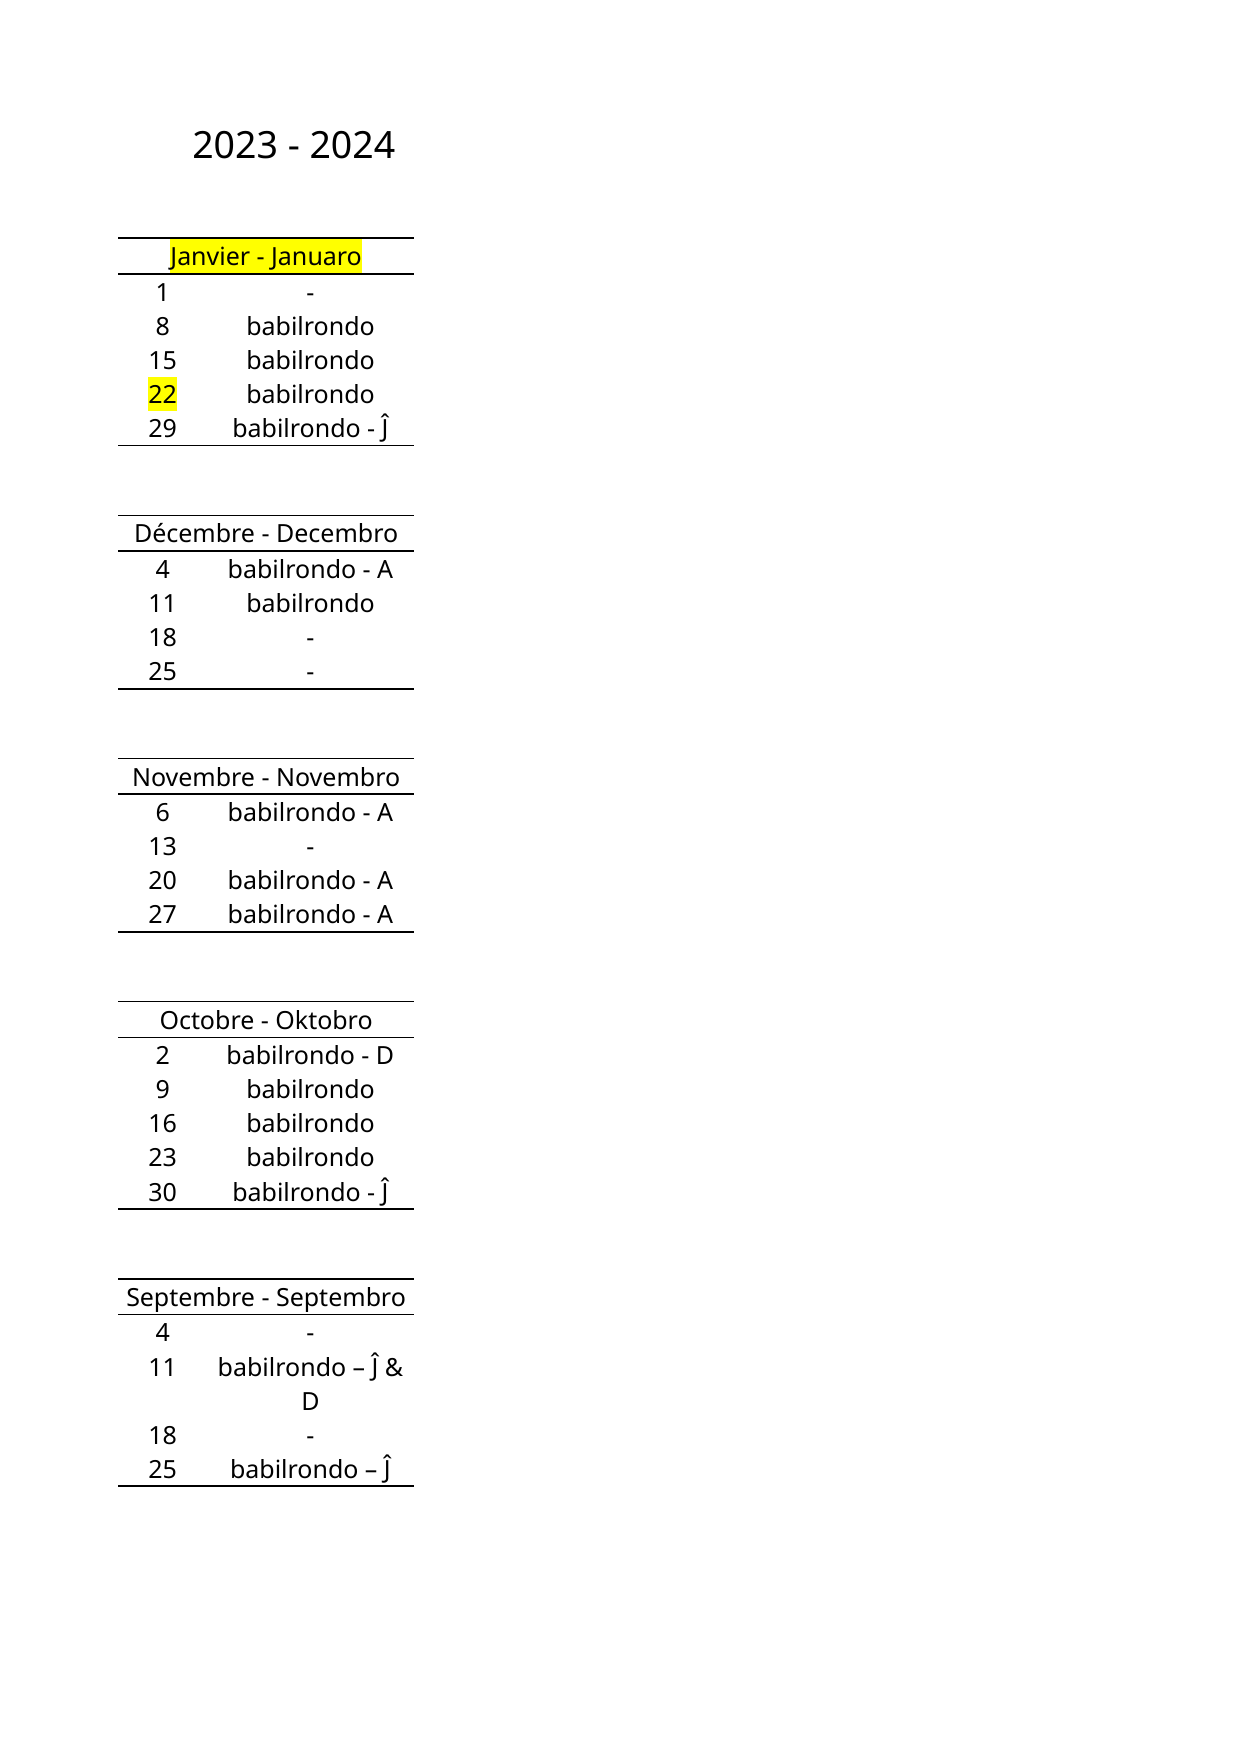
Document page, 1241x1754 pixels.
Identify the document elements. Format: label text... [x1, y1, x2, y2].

table_cell - [207, 829, 414, 863]
table_cell 15 [118, 343, 207, 377]
table_cell 25 [118, 654, 207, 688]
table_cell 6 [118, 795, 207, 829]
table_cell babilrondo - A [207, 552, 414, 586]
table_header Novembre - Novembro [118, 759, 414, 793]
table_cell 20 [118, 863, 207, 897]
table_cell 16 [118, 1106, 207, 1140]
table_header Septembre - Septembro [118, 1280, 414, 1313]
table_cell babilrondo – Ĵ & D [207, 1349, 414, 1417]
table_cell 22 [118, 377, 207, 411]
table_cell babilrondo [207, 586, 414, 620]
table_header Janvier - Januaro [118, 239, 414, 273]
table_cell 11 [118, 586, 207, 620]
table_cell 29 [118, 411, 207, 445]
table_cell 4 [118, 552, 207, 586]
table_cell babilrondo [207, 1072, 414, 1106]
table_cell babilrondo [207, 343, 414, 377]
table_cell babilrondo - D [207, 1038, 414, 1072]
table_cell - [207, 275, 414, 308]
table_cell 4 [118, 1315, 207, 1349]
table_cell babilrondo - Ĵ [207, 411, 414, 445]
table_cell babilrondo [207, 309, 414, 343]
table_cell babilrondo - A [207, 863, 414, 897]
table_cell 23 [118, 1140, 207, 1174]
table_cell - [207, 654, 414, 688]
table_cell babilrondo [207, 1140, 414, 1174]
table_cell babilrondo - A [207, 795, 414, 829]
table_cell - [207, 1417, 414, 1451]
table_cell - [207, 620, 414, 654]
table_cell 9 [118, 1072, 207, 1106]
table_cell 8 [118, 309, 207, 343]
table_cell - [207, 1315, 414, 1349]
table_cell babilrondo [207, 1106, 414, 1140]
table_cell 1 [118, 275, 207, 308]
table_cell babilrondo [207, 377, 414, 411]
table_cell 2 [118, 1038, 207, 1072]
table_cell 18 [118, 1417, 207, 1451]
table_header Octobre - Oktobro [118, 1002, 414, 1036]
table_cell babilrondo - A [207, 897, 414, 931]
table_cell 18 [118, 620, 207, 654]
table_cell 25 [118, 1451, 207, 1485]
text 2023 - 2024 [118, 118, 1122, 169]
table_cell 27 [118, 897, 207, 931]
table_cell 11 [118, 1349, 207, 1417]
table_cell 13 [118, 829, 207, 863]
table_cell babilrondo – Ĵ [207, 1451, 414, 1485]
table_cell 30 [118, 1174, 207, 1208]
table_cell babilrondo - Ĵ [207, 1174, 414, 1208]
table_header Décembre - Decembro [118, 516, 414, 550]
